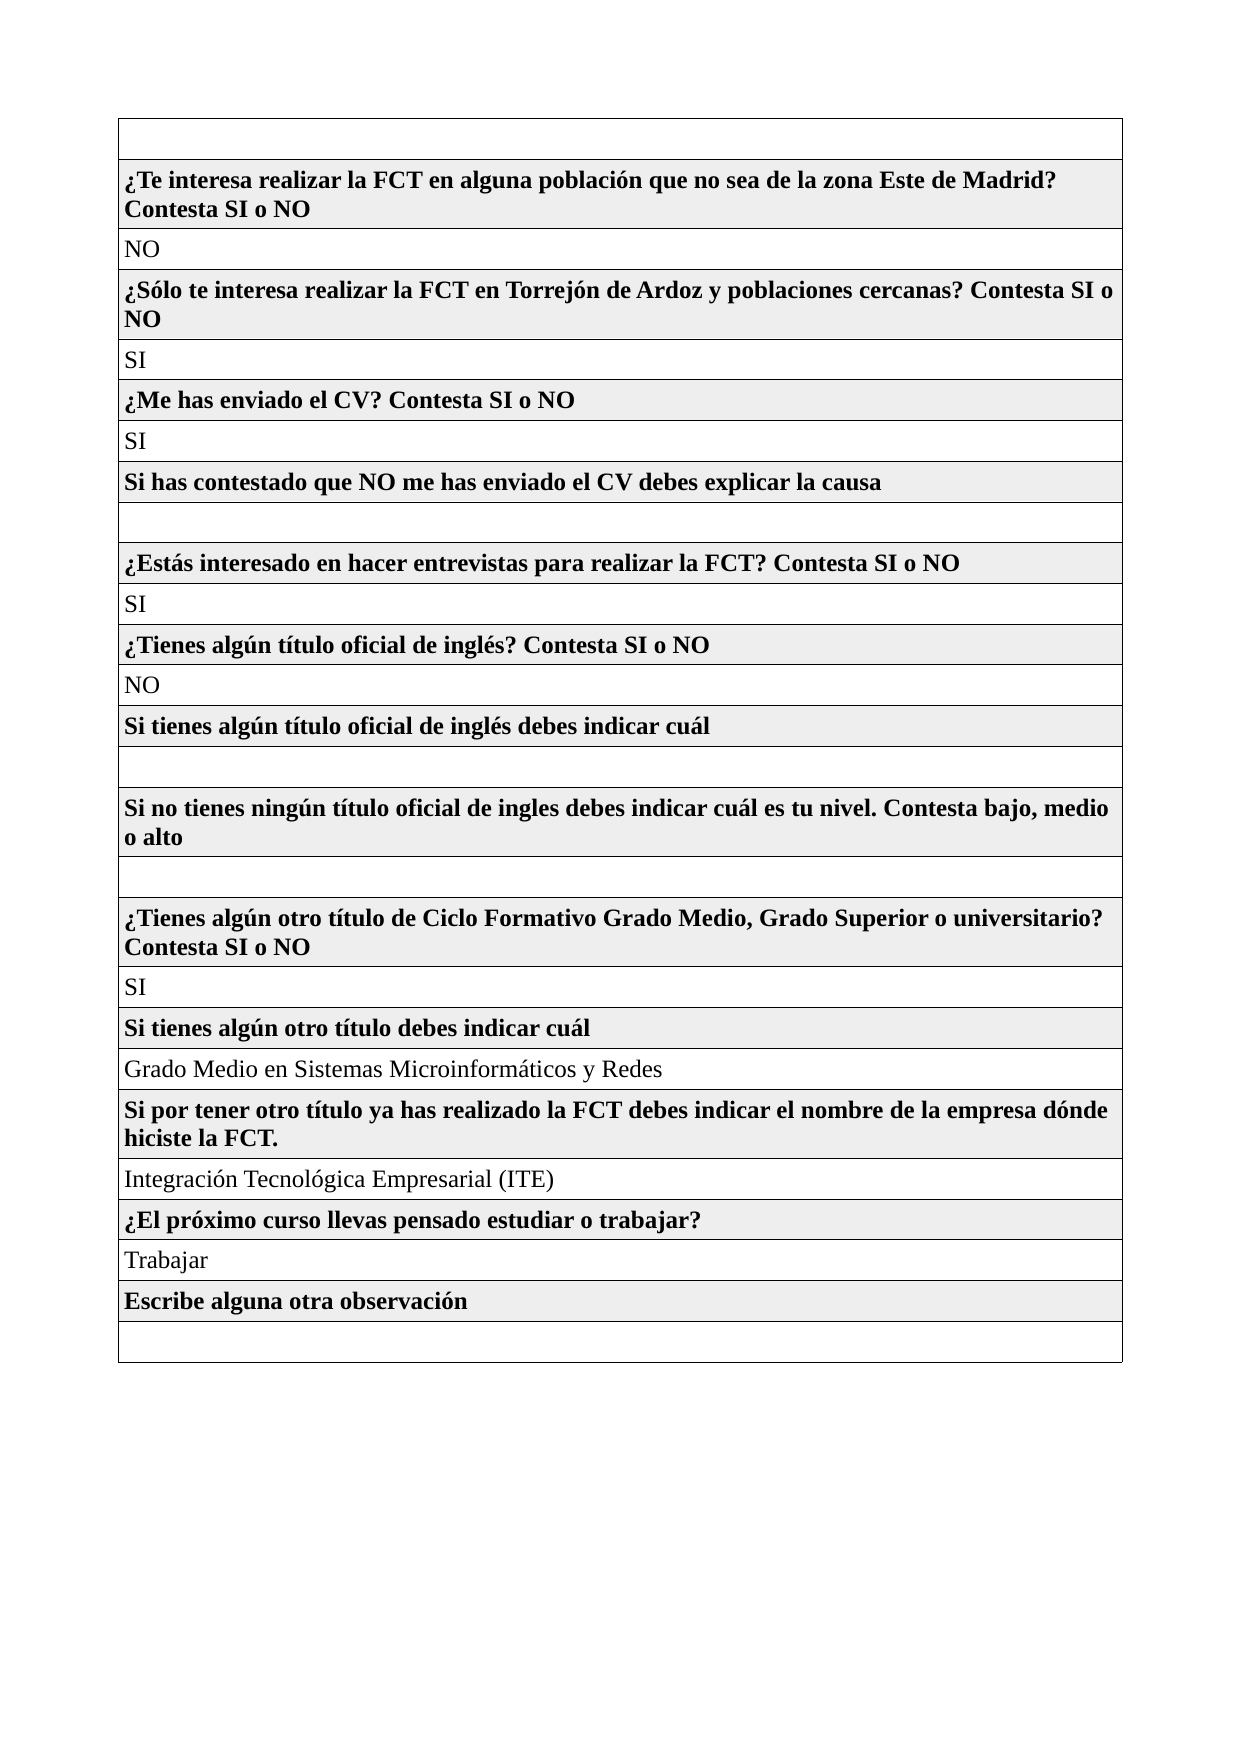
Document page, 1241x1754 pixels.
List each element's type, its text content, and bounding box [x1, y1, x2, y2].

table_cell ¿El próximo curso llevas pensado estudiar o trabajar? [119, 1200, 1122, 1239]
table_cell Trabajar [119, 1240, 1122, 1280]
table_cell SI [119, 584, 1122, 624]
table_cell Si tienes algún título oficial de inglés debes indicar cuál [119, 706, 1122, 746]
table_cell ¿Tienes algún otro título de Ciclo Formativo Grado Medio, Grado Superior o universitario? Contesta SI o NO [119, 898, 1122, 966]
table_cell NO [119, 665, 1122, 705]
table_cell ¿Sólo te interesa realizar la FCT en Torrejón de Ardoz y poblaciones cercanas? Contesta SI o NO [119, 270, 1122, 338]
table_cell ¿Me has enviado el CV? Contesta SI o NO [119, 380, 1122, 420]
table_cell Si tienes algún otro título debes indicar cuál [119, 1008, 1122, 1048]
table_cell [119, 119, 1122, 159]
table_cell [119, 1322, 1122, 1362]
table_cell Si por tener otro título ya has realizado la FCT debes indicar el nombre de la empresa dónde hiciste la FCT. [119, 1090, 1122, 1158]
table_cell SI [119, 967, 1122, 1007]
table_cell Grado Medio en Sistemas Microinformáticos y Redes [119, 1049, 1122, 1088]
table_cell ¿Te interesa realizar la FCT en alguna población que no sea de la zona Este de Madrid? Contesta SI o NO [119, 160, 1122, 228]
table_cell SI [119, 340, 1122, 379]
table_cell Integración Tecnológica Empresarial (ITE) [119, 1159, 1122, 1199]
table_cell Si has contestado que NO me has enviado el CV debes explicar la causa [119, 462, 1122, 501]
table_cell [119, 747, 1122, 787]
table_cell Escribe alguna otra observación [119, 1281, 1122, 1321]
table_cell Si no tienes ningún título oficial de ingles debes indicar cuál es tu nivel. Contesta bajo, medio o alto [119, 788, 1122, 856]
table_cell ¿Estás interesado en hacer entrevistas para realizar la FCT? Contesta SI o NO [119, 543, 1122, 583]
table_cell [119, 503, 1122, 542]
table_cell SI [119, 421, 1122, 461]
table_cell [119, 857, 1122, 897]
table_cell ¿Tienes algún título oficial de inglés? Contesta SI o NO [119, 625, 1122, 664]
table_cell NO [119, 229, 1122, 269]
